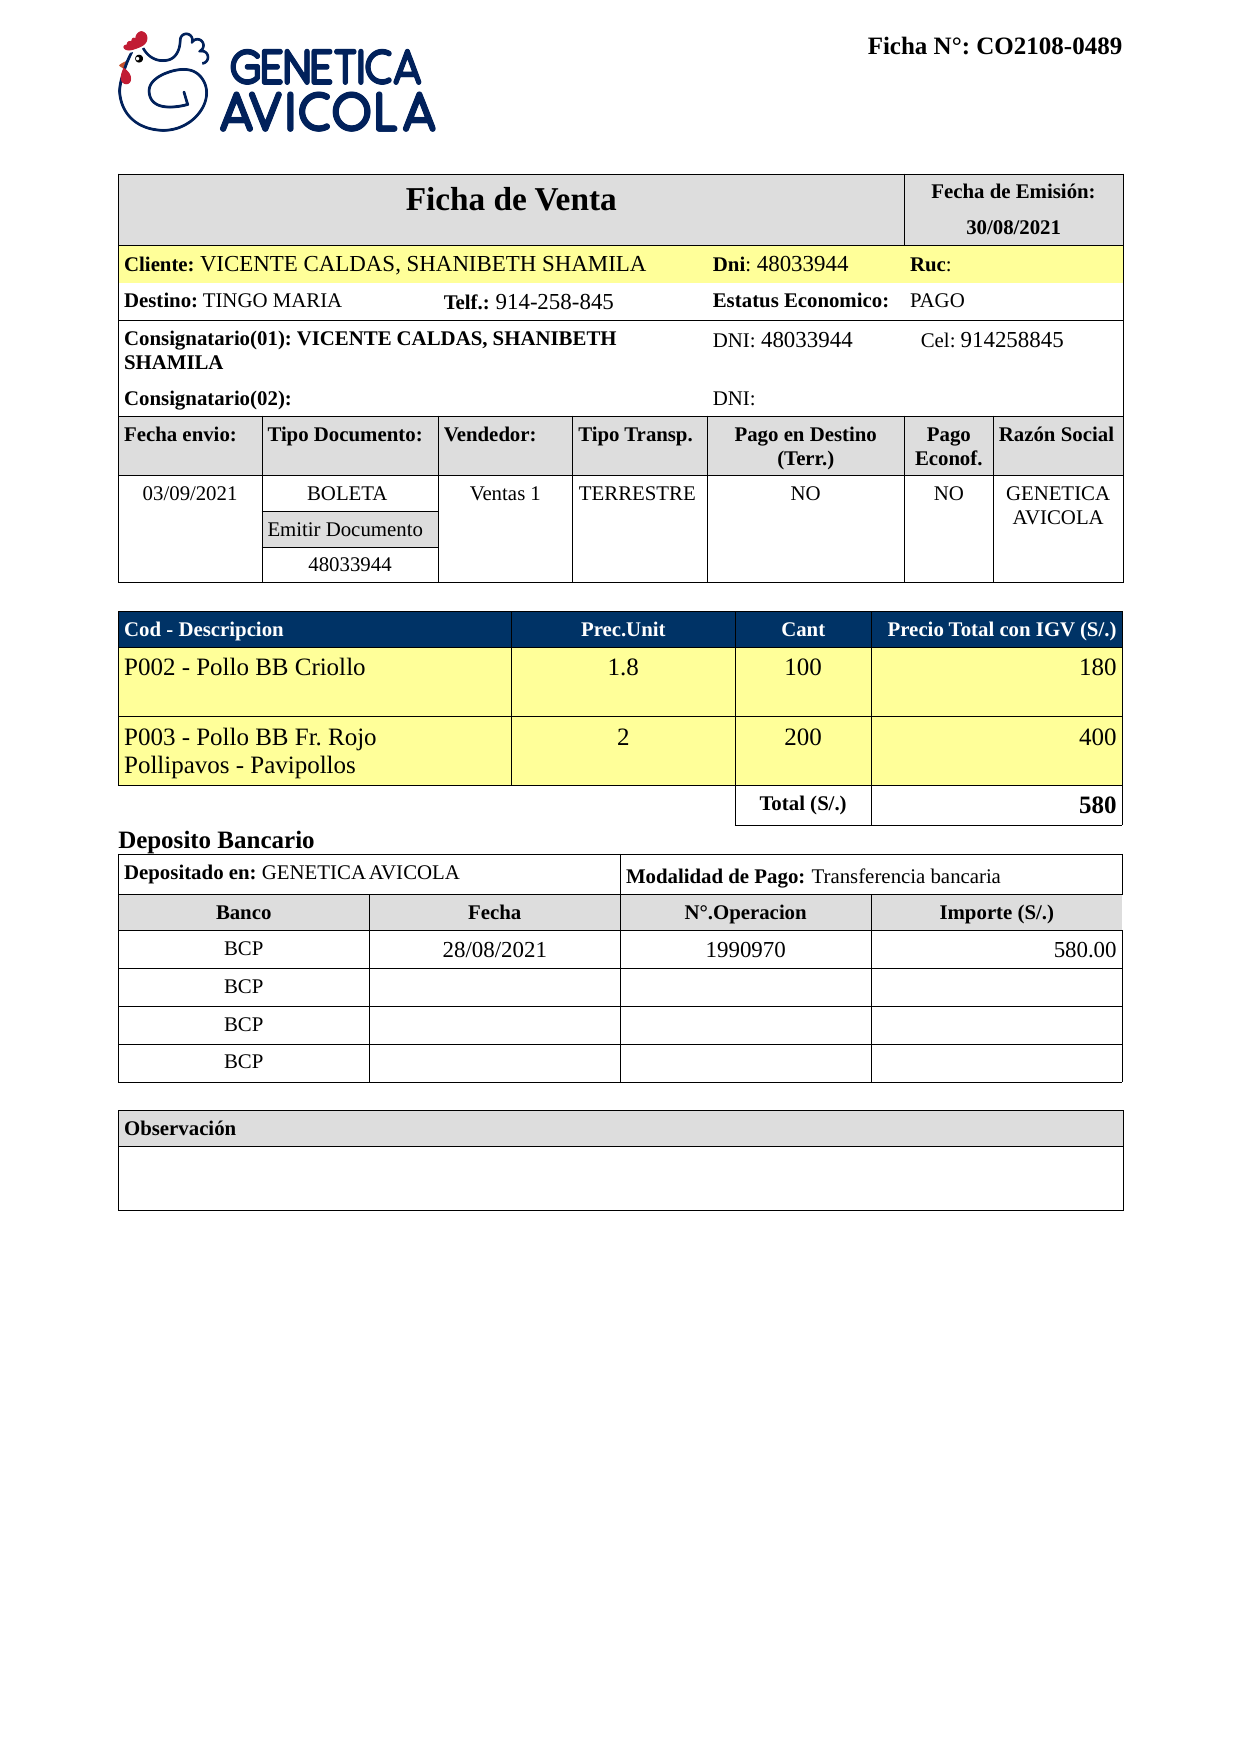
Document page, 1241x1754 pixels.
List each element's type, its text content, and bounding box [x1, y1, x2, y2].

table_cell Vendedor: [439, 417, 572, 475]
table_header Modalidad de Pago: Transferencia bancaria [621, 855, 1122, 894]
table_cell Destino: TINGO MARIA [119, 283, 438, 320]
table_cell 100 [736, 648, 871, 716]
table_cell [872, 1007, 1122, 1044]
table_cell 28/08/2021 [370, 931, 620, 968]
table_cell [621, 1007, 871, 1044]
table_cell DNI: 48033944 [707, 321, 915, 380]
table_cell Fecha [370, 895, 620, 930]
table_cell Importe (S/.) [872, 895, 1122, 930]
table_cell [621, 969, 871, 1006]
table_cell GENETICA AVICOLA [994, 476, 1123, 582]
table_cell Banco [119, 895, 369, 930]
table_cell Estatus Economico: [707, 283, 904, 320]
table_cell 400 [872, 717, 1122, 785]
table_cell 180 [872, 648, 1122, 716]
table_header Cant [736, 612, 871, 647]
picture [118, 31, 436, 132]
table_cell [370, 1007, 620, 1044]
table_header Ficha de Venta [119, 175, 904, 245]
table_cell [370, 969, 620, 1006]
table_cell Tipo Documento: [263, 417, 438, 475]
table_cell BCP [119, 969, 369, 1006]
table_cell P002 - Pollo BB Criollo [119, 648, 511, 716]
table_cell BOLETA [263, 476, 438, 511]
table_cell 30/08/2021 [905, 209, 1123, 245]
table_cell [511, 786, 735, 825]
table_cell [872, 1045, 1122, 1082]
table_cell Razón Social [994, 417, 1123, 475]
table_cell 1990970 [621, 931, 871, 968]
table_header Cod - Descripcion [119, 612, 511, 647]
table_cell BCP [119, 1007, 369, 1044]
table_header Fecha de Emisión: [905, 175, 1123, 209]
table_cell Tipo Transp. [573, 417, 707, 475]
table_header Precio Total con IGV (S/.) [872, 612, 1122, 647]
table_cell BCP [119, 931, 369, 968]
table_cell 580 [872, 786, 1122, 825]
table_cell [621, 1045, 871, 1082]
table_cell 48033944 [263, 548, 438, 582]
table_cell P003 - Pollo BB Fr. Rojo Pollipavos - Pavipollos [119, 717, 511, 785]
table_cell Consignatario(02): [119, 380, 707, 416]
table_cell 03/09/2021 [119, 476, 262, 582]
table_header Depositado en: GENETICA AVICOLA [119, 855, 620, 894]
table_cell NO [905, 476, 993, 582]
text Deposito Bancario [118, 825, 1122, 854]
table_cell Cel: 914258845 [915, 321, 1123, 380]
table_cell [118, 786, 511, 825]
table_cell 200 [736, 717, 871, 785]
table_cell [370, 1045, 620, 1082]
table_cell 2 [512, 717, 735, 785]
table_cell DNI: [707, 380, 1123, 416]
table_cell Cliente: VICENTE CALDAS, SHANIBETH SHAMILA [119, 246, 707, 283]
table_cell Consignatario(01): VICENTE CALDAS, SHANIBETH SHAMILA [119, 321, 707, 380]
table_header Prec.Unit [512, 612, 735, 647]
table_cell Pago Econof. [905, 417, 993, 475]
table_cell 1.8 [512, 648, 735, 716]
table_cell PAGO [904, 283, 1123, 320]
table_cell Total (S/.) [736, 786, 871, 825]
table_cell [872, 969, 1122, 1006]
table_cell Pago en Destino (Terr.) [708, 417, 904, 475]
table_cell Dni: 48033944 [707, 246, 904, 283]
table_cell Fecha envio: [119, 417, 262, 475]
table_cell BCP [119, 1045, 369, 1082]
table_header Observación [119, 1111, 1123, 1146]
table_cell TERRESTRE [573, 476, 707, 582]
table_cell Telf.: 914-258-845 [438, 283, 707, 320]
table_cell Ventas 1 [439, 476, 572, 582]
table_cell NO [708, 476, 904, 582]
table_cell Ruc: [904, 246, 1123, 283]
table_cell Emitir Documento [263, 512, 438, 547]
table_cell [119, 1147, 1123, 1210]
table_cell 580.00 [872, 931, 1122, 968]
table_cell N°.Operacion [621, 895, 871, 930]
